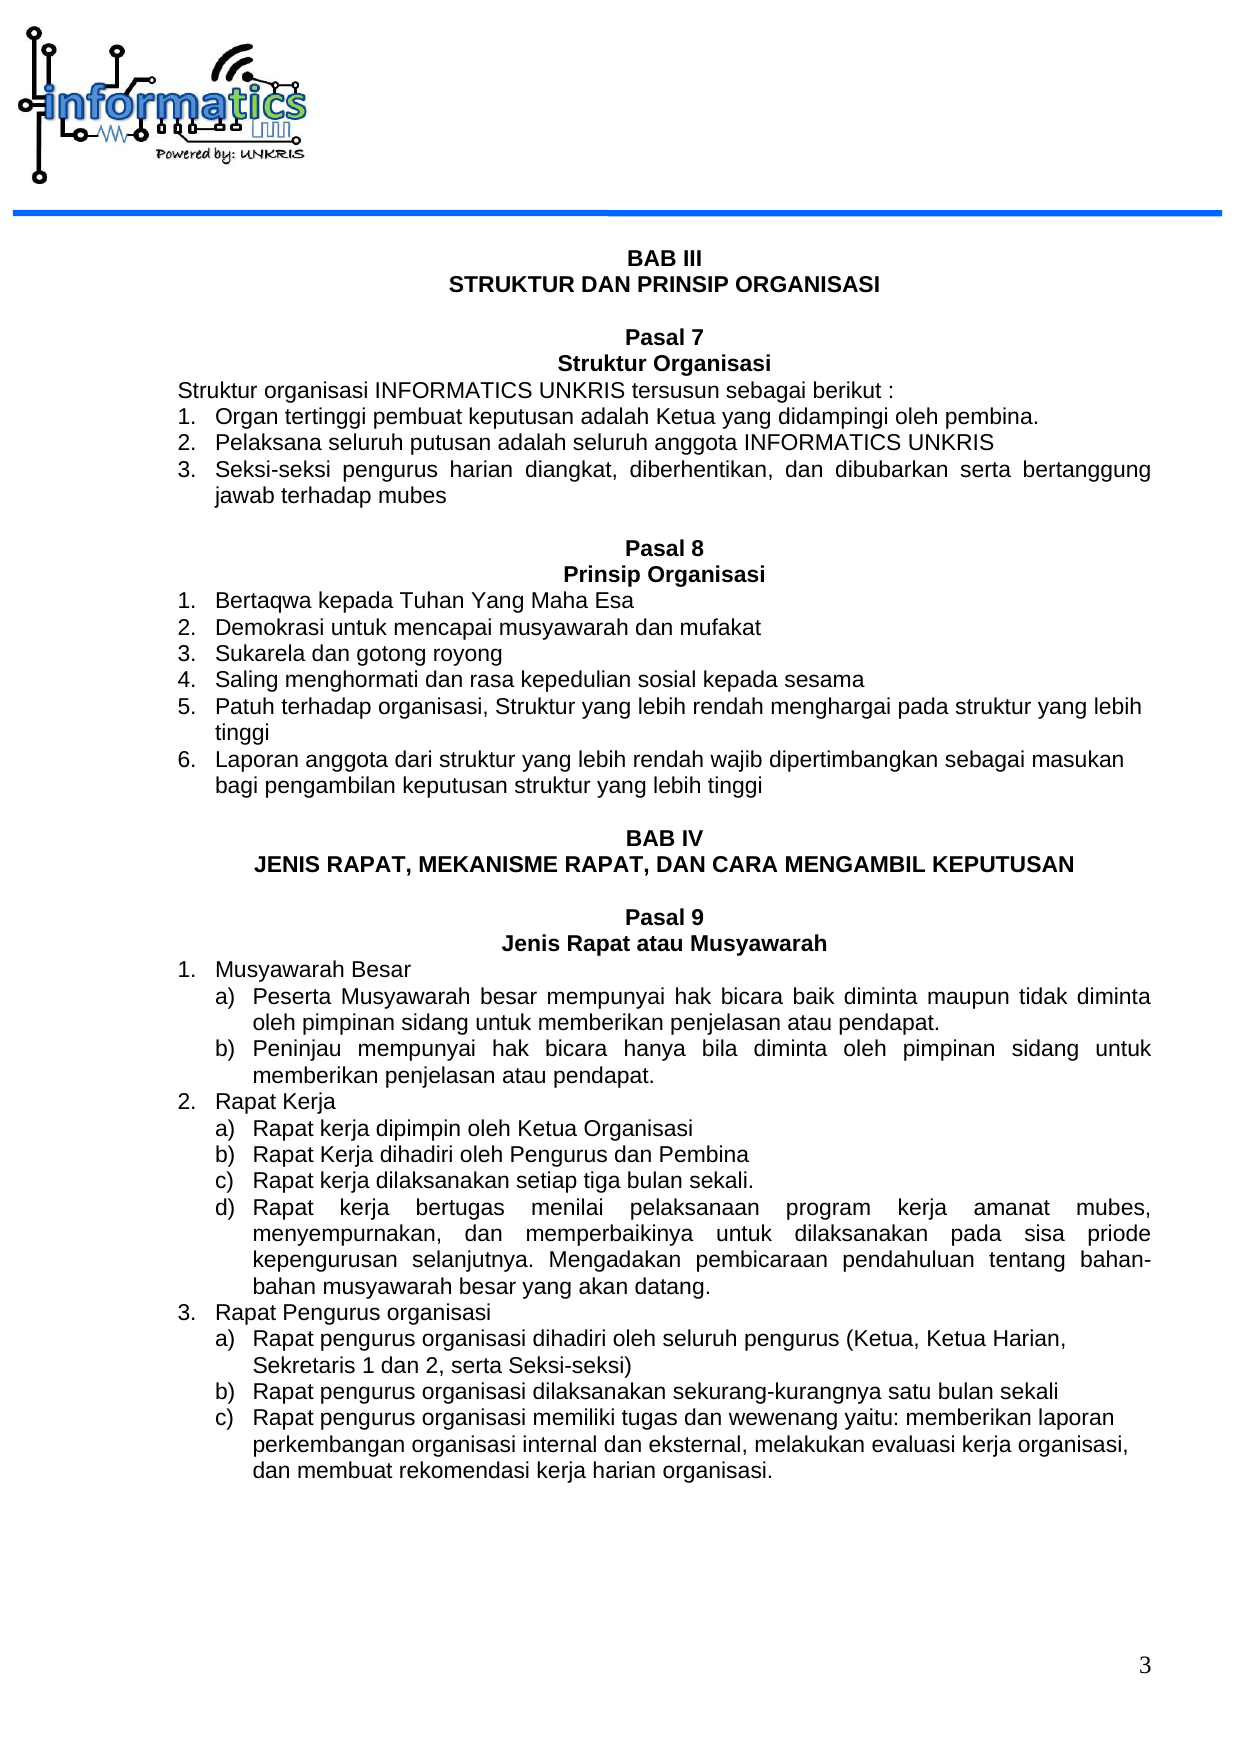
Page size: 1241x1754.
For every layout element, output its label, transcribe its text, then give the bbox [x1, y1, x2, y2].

list Rapat kerja dipimpin oleh Ketua Organisasi [215, 1114, 1152, 1141]
text Pasal 9 [177, 904, 1152, 930]
list Demokrasi untuk mencapai musyawarah dan mufakat [177, 614, 1152, 640]
list Rapat kerja dilaksanakan setiap tiga bulan sekali. [215, 1167, 1152, 1193]
text BAB IV [177, 824, 1152, 851]
text Struktur organisasi INFORMATICS UNKRIS tersusun sebagai berikut : [177, 377, 1152, 403]
picture [5, 25, 343, 186]
text Jenis Rapat atau Musyawarah [177, 930, 1152, 956]
list Rapat Kerja [177, 1088, 1152, 1114]
list Rapat pengurus organisasi memiliki tugas dan wewenang yaitu: memberikan laporan perkembangan organisasi internal dan eksternal, melakukan evaluasi kerja organisasi, dan membuat rekomendasi kerja harian organisasi. [215, 1404, 1152, 1483]
text BAB III [177, 245, 1152, 271]
text STRUKTUR DAN PRINSIP ORGANISASI [177, 271, 1152, 297]
list Bertaqwa kepada Tuhan Yang Maha Esa [177, 587, 1152, 614]
list Rapat Kerja dihadiri oleh Pengurus dan Pembina [215, 1141, 1152, 1167]
list Laporan anggota dari struktur yang lebih rendah wajib dipertimbangkan sebagai masukan bagi pengambilan keputusan struktur yang lebih tinggi [177, 746, 1152, 798]
text JENIS RAPAT, MEKANISME RAPAT, DAN CARA MENGAMBIL KEPUTUSAN [177, 851, 1152, 877]
list Saling menghormati dan rasa kepedulian sosial kepada sesama [177, 666, 1152, 693]
list Rapat kerja bertugas menilai pelaksanaan program kerja amanat mubes, menyempurnakan, dan memperbaikinya untuk dilaksanakan pada sisa priode kepengurusan selanjutnya. Mengadakan pembicaraan pendahuluan tentang bahan-bahan musyawarah besar yang akan datang. [215, 1193, 1152, 1299]
list Pelaksana seluruh putusan adalah seluruh anggota INFORMATICS UNKRIS [177, 429, 1152, 456]
list Organ tertinggi pembuat keputusan adalah Ketua yang didampingi oleh pembina. [177, 403, 1152, 429]
list Rapat Pengurus organisasi [177, 1299, 1152, 1325]
text Prinsip Organisasi [177, 561, 1152, 587]
text Pasal 8 [177, 535, 1152, 561]
list Seksi-seksi pengurus harian diangkat, diberhentikan, dan dibubarkan serta bertanggung jawab terhadap mubes [177, 456, 1152, 508]
text Pasal 7 [177, 324, 1152, 350]
list Peninjau mempunyai hak bicara hanya bila diminta oleh pimpinan sidang untuk memberikan penjelasan atau pendapat. [215, 1035, 1152, 1088]
list Musyawarah Besar [177, 956, 1152, 983]
list Patuh terhadap organisasi, Struktur yang lebih rendah menghargai pada struktur yang lebih tinggi [177, 693, 1152, 746]
list Rapat pengurus organisasi dihadiri oleh seluruh pengurus (Ketua, Ketua Harian, Sekretaris 1 dan 2, serta Seksi-seksi) [215, 1325, 1152, 1378]
list Peserta Musyawarah besar mempunyai hak bicara baik diminta maupun tidak diminta oleh pimpinan sidang untuk memberikan penjelasan atau pendapat. [215, 983, 1152, 1035]
list Rapat pengurus organisasi dilaksanakan sekurang-kurangnya satu bulan sekali [215, 1378, 1152, 1404]
text Struktur Organisasi [177, 350, 1152, 377]
list Sukarela dan gotong royong [177, 640, 1152, 666]
